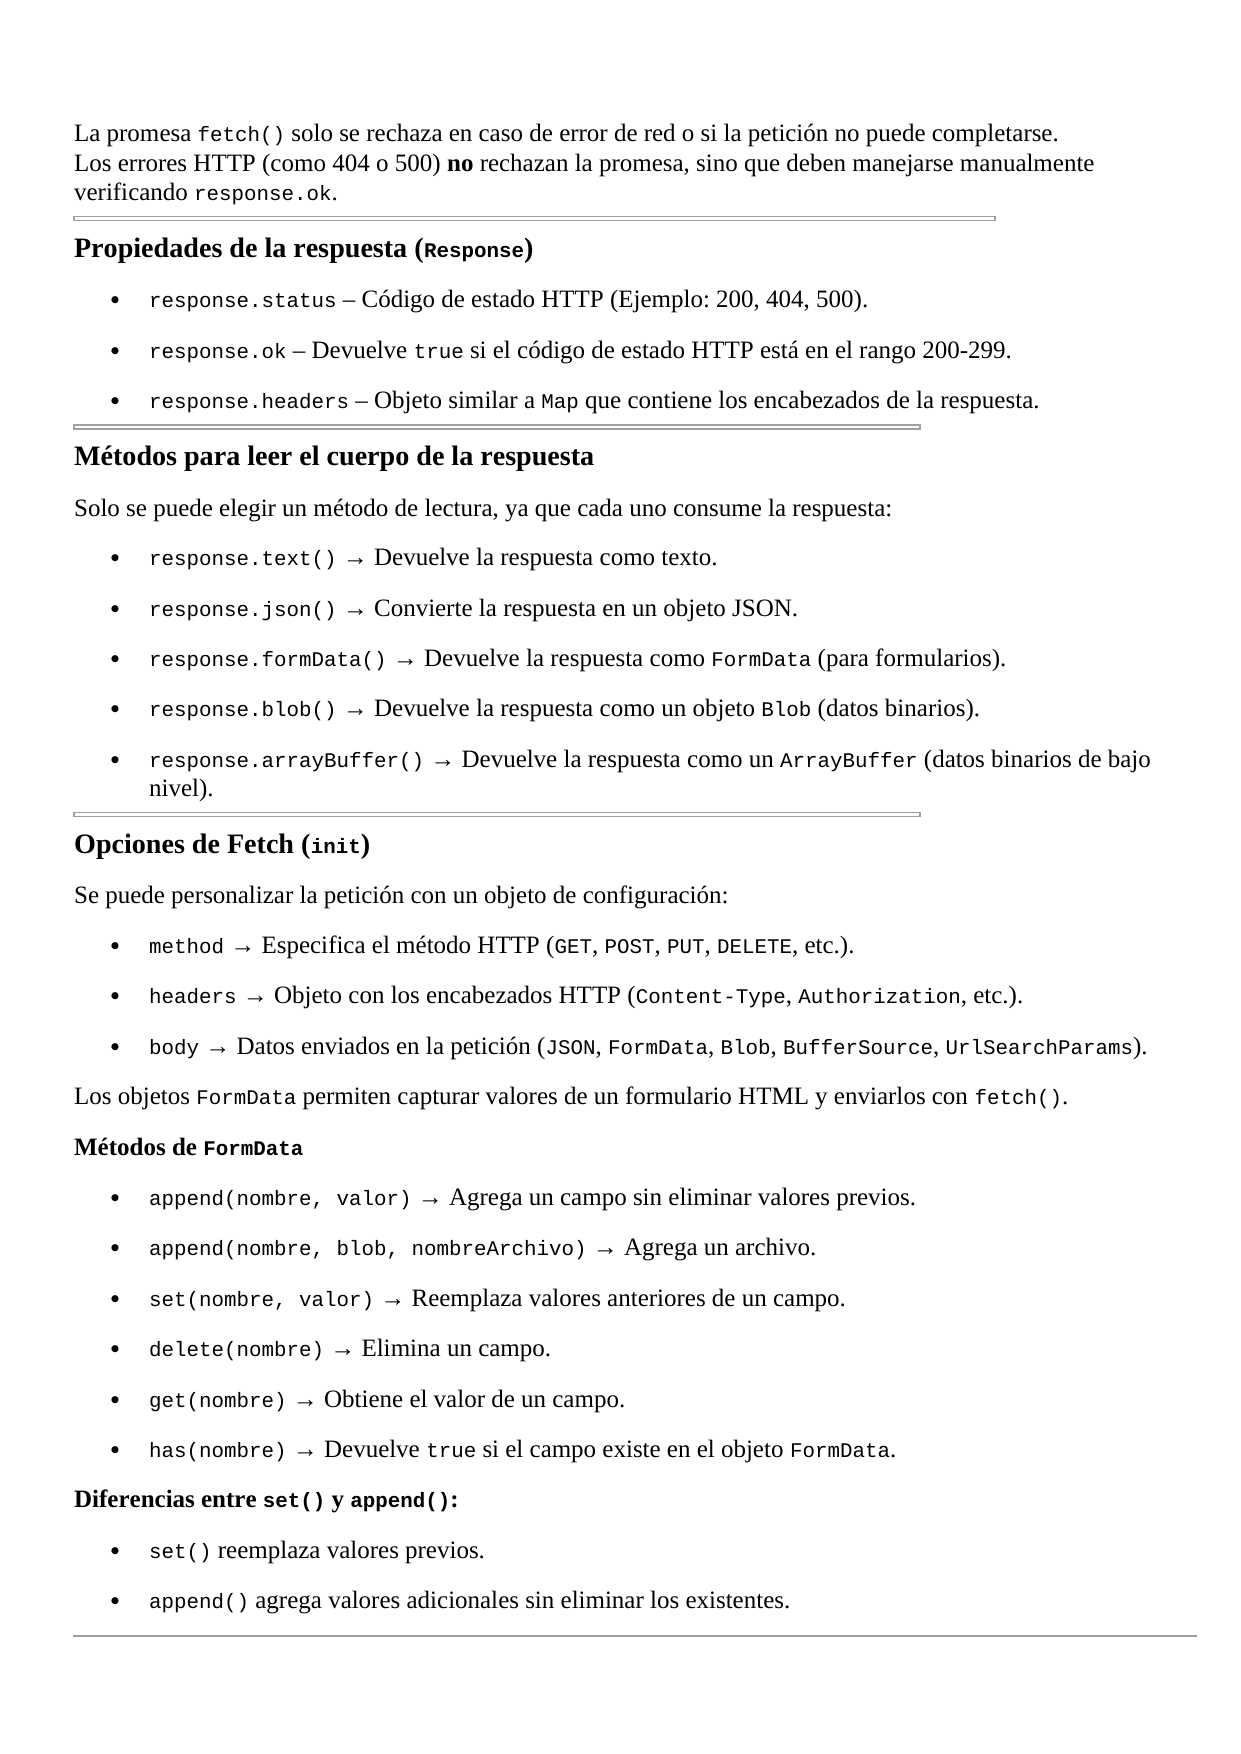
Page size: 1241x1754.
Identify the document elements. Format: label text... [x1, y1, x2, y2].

list method → Especifica el método HTTP (GET, POST, PUT, DELETE, etc.). [111, 930, 1196, 959]
list headers → Objeto con los encabezados HTTP (Content-Type, Authorization, etc.). [111, 980, 1196, 1010]
list append() agrega valores adicionales sin eliminar los existentes. [111, 1585, 1196, 1615]
list response.json() → Convierte la respuesta en un objeto JSON. [111, 593, 1196, 622]
subtitle Métodos de FormData [74, 1132, 1196, 1161]
list body → Datos enviados en la petición (JSON, FormData, Blob, BufferSource, UrlSearchParams). [111, 1031, 1196, 1060]
list response.headers – Objeto similar a Map que contiene los encabezados de la respuesta. [111, 385, 1196, 415]
list response.blob() → Devuelve la respuesta como un objeto Blob (datos binarios). [111, 693, 1196, 723]
subtitle Propiedades de la respuesta (Response) [74, 231, 1196, 263]
list response.formData() → Devuelve la respuesta como FormData (para formularios). [111, 643, 1196, 673]
list has(nombre) → Devuelve true si el campo existe en el objeto FormData. [111, 1434, 1196, 1464]
list response.ok – Devuelve true si el código de estado HTTP está en el rango 200-299. [111, 335, 1196, 364]
text Solo se puede elegir un método de lectura, ya que cada uno consume la respuesta: [74, 493, 1196, 521]
list response.status – Código de estado HTTP (Ejemplo: 200, 404, 500). [111, 284, 1196, 314]
list append(nombre, valor) → Agrega un campo sin eliminar valores previos. [111, 1182, 1196, 1212]
subtitle Opciones de Fetch (init) [74, 827, 1196, 859]
text Diferencias entre set() y append(): [74, 1484, 1196, 1514]
list response.arrayBuffer() → Devuelve la respuesta como un ArrayBuffer (datos binarios de bajo nivel). [111, 744, 1196, 802]
list set(nombre, valor) → Reemplaza valores anteriores de un campo. [111, 1283, 1196, 1312]
list append(nombre, blob, nombreArchivo) → Agrega un archivo. [111, 1232, 1196, 1262]
subtitle Métodos para leer el cuerpo de la respuesta [74, 439, 1196, 472]
list response.text() → Devuelve la respuesta como texto. [111, 542, 1196, 572]
text Se puede personalizar la petición con un objeto de configuración: [74, 880, 1196, 909]
list get(nombre) → Obtiene el valor de un campo. [111, 1384, 1196, 1413]
text La promesa fetch() solo se rechaza en caso de error de red o si la petición no puede completarse. Los errores HTTP (como 404 o 500) no rechazan la promesa, sino que deben manejarse manualmente verificando response.ok. [74, 118, 1196, 206]
list set() reemplaza valores previos. [111, 1535, 1196, 1564]
list delete(nombre) → Elimina un campo. [111, 1333, 1196, 1363]
text Los objetos FormData permiten capturar valores de un formulario HTML y enviarlos con fetch(). [74, 1081, 1196, 1111]
